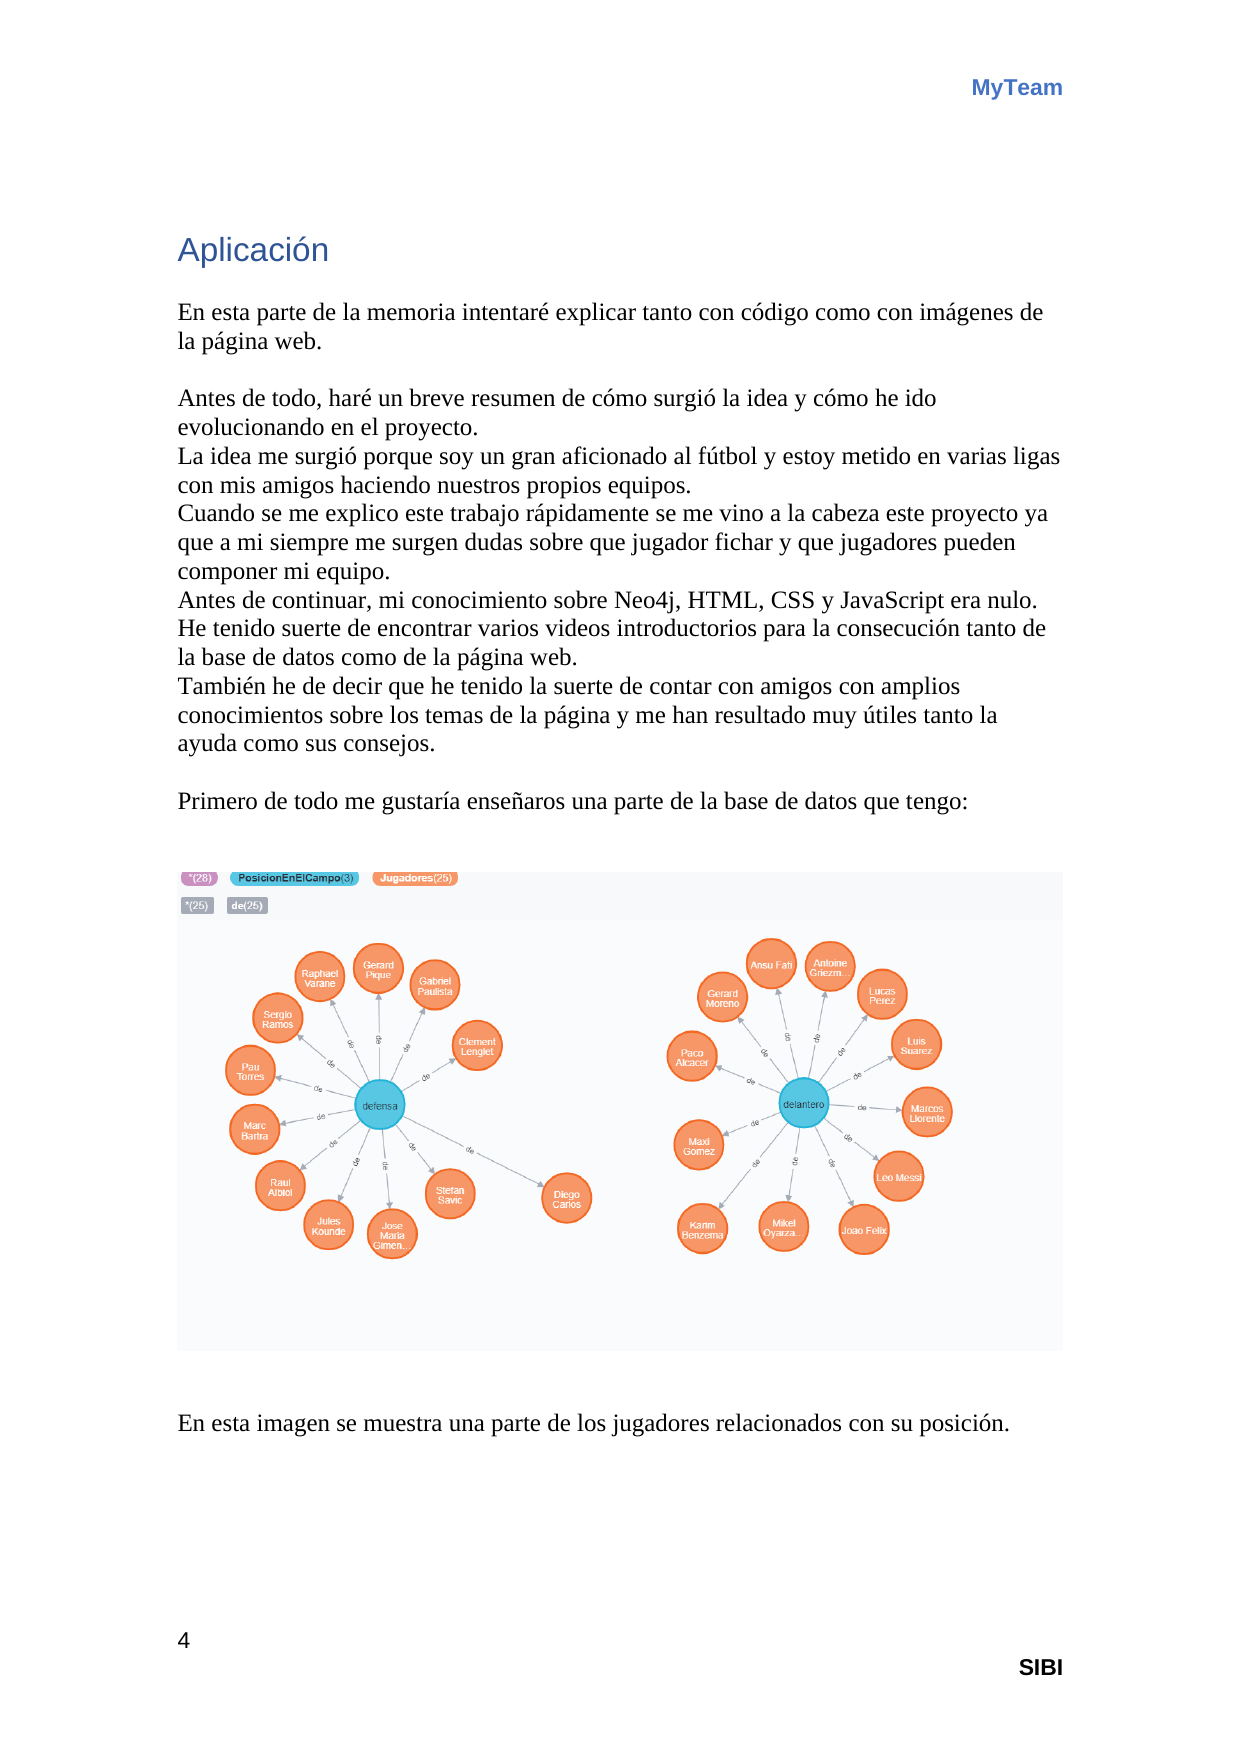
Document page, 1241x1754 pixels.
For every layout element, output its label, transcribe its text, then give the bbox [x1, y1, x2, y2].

subtitle Aplicación [177, 230, 1063, 268]
text En esta parte de la memoria intentaré explicar tanto con código como con imágenes de la página web. [177, 297, 1063, 355]
text Antes de continuar, mi conocimiento sobre Neo4j, HTML, CSS y JavaScript era nulo. [177, 585, 1063, 613]
picture [177, 872, 1063, 1351]
text En esta imagen se muestra una parte de los jugadores relacionados con su posición. [177, 1408, 1063, 1437]
text También he de decir que he tenido la suerte de contar con amigos con amplios conocimientos sobre los temas de la página y me han resultado muy útiles tanto la ayuda como sus consejos. [177, 671, 1063, 757]
text He tenido suerte de encontrar varios videos introductorios para la consecución tanto de la base de datos como de la página web. [177, 613, 1063, 671]
text La idea me surgió porque soy un gran aficionado al fútbol y estoy metido en varias ligas con mis amigos haciendo nuestros propios equipos. [177, 441, 1063, 498]
text Antes de todo, haré un breve resumen de cómo surgió la idea y cómo he ido evolucionando en el proyecto. [177, 383, 1063, 441]
text Cuando se me explico este trabajo rápidamente se me vino a la cabeza este proyecto ya que a mi siempre me surgen dudas sobre que jugador fichar y que jugadores pueden componer mi equipo. [177, 498, 1063, 585]
text Primero de todo me gustaría enseñaros una parte de la base de datos que tengo: [177, 786, 1063, 815]
